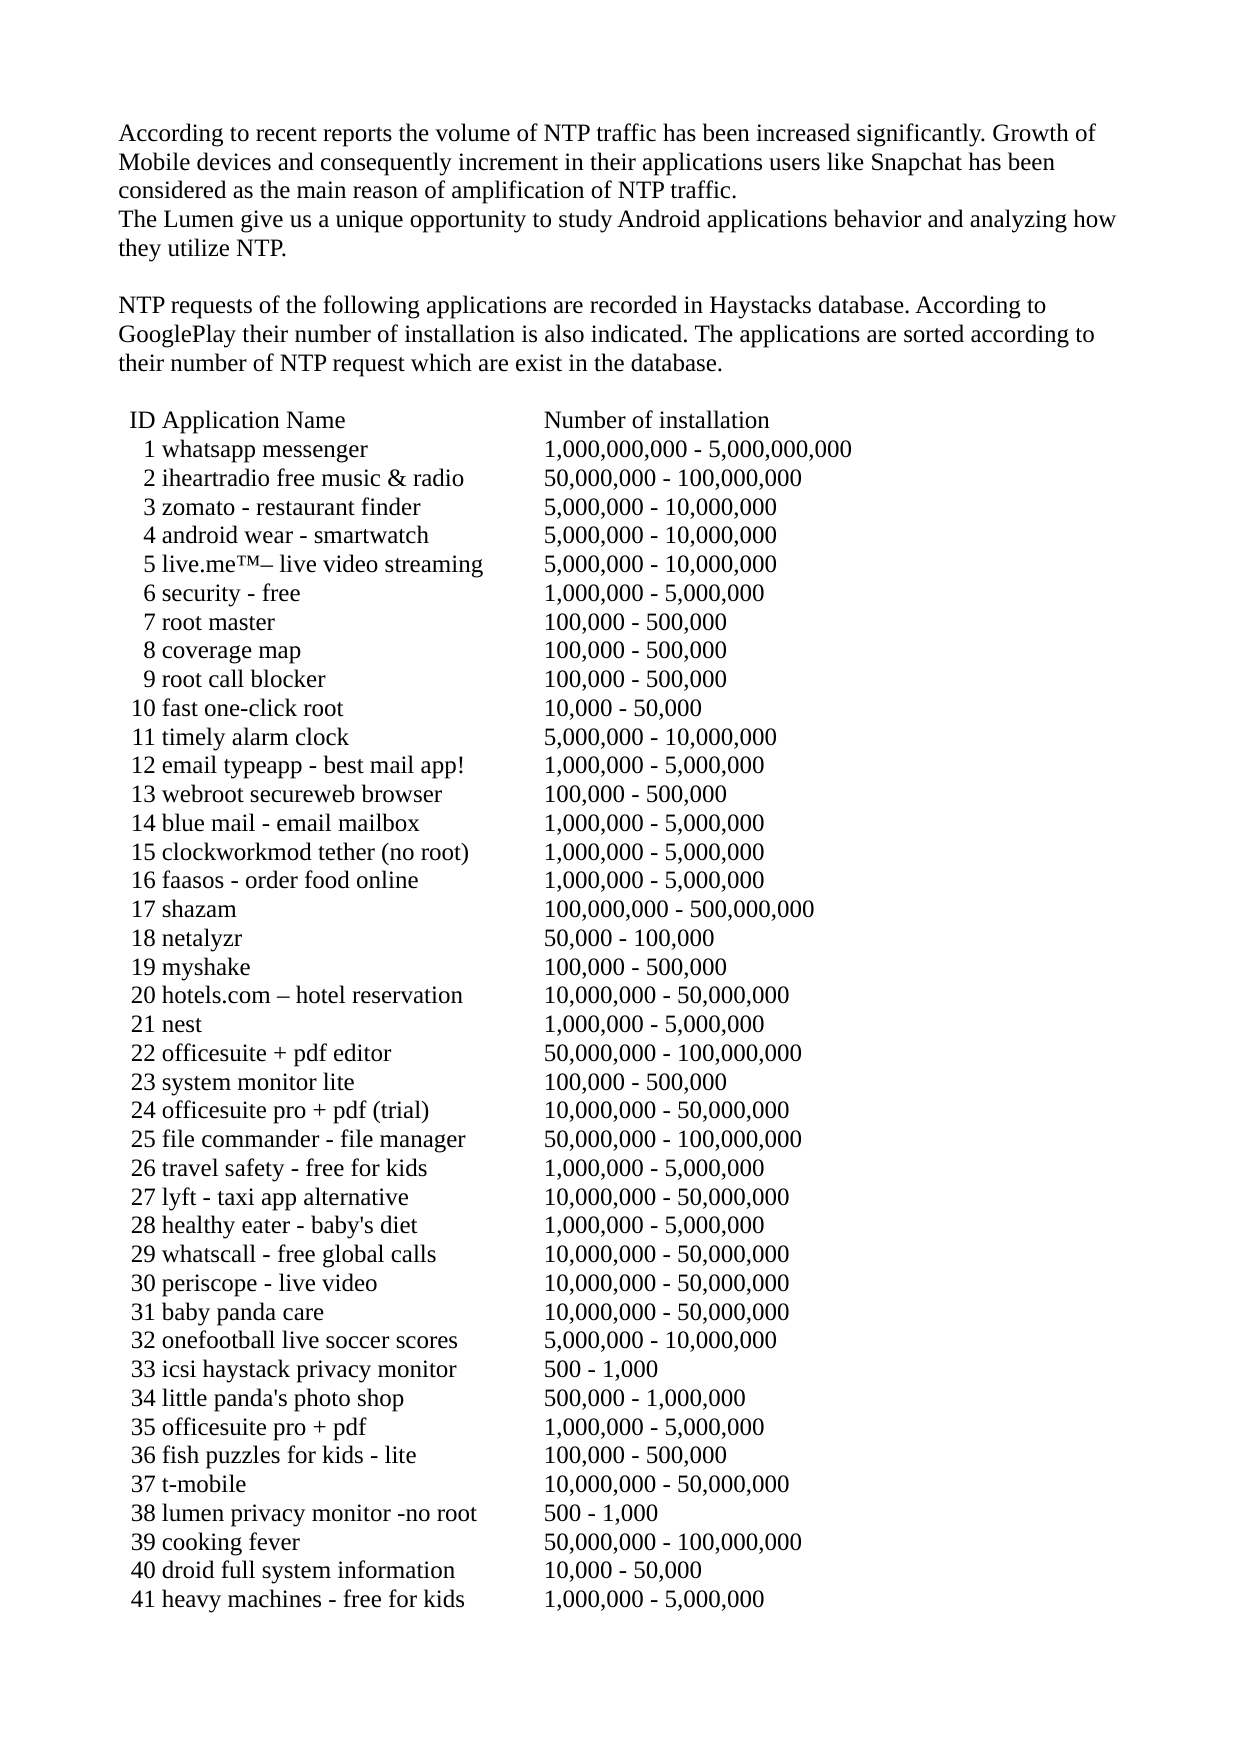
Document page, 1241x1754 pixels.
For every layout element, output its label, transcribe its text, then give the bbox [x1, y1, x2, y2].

table_cell 10,000,000 - 50,000,000 [540, 1239, 908, 1268]
table_cell coverage map [159, 636, 540, 664]
table_cell 100,000 - 500,000 [540, 607, 908, 636]
table_cell 500,000 - 1,000,000 [540, 1383, 908, 1412]
table_cell security - free [159, 578, 540, 607]
table_cell nest [159, 1009, 540, 1038]
table_cell 11 [115, 722, 158, 751]
table_header Application Name [159, 406, 540, 434]
table_cell root call blocker [159, 664, 540, 693]
text NTP requests of the following applications are recorded in Haystacks database. According to GooglePlay their number of installation is also indicated. The applications are sorted according to their number of NTP request which are exist in the database. [118, 291, 1122, 377]
table_cell myshake [159, 952, 540, 981]
table_cell 50,000,000 - 100,000,000 [540, 1124, 908, 1153]
table_cell 17 [115, 894, 158, 923]
table_cell 41 [115, 1584, 158, 1613]
table_cell 1,000,000 - 5,000,000 [540, 1584, 908, 1613]
table_cell live.me™– live video streaming [159, 549, 540, 578]
table_cell 30 [115, 1268, 158, 1297]
table_cell 1,000,000 - 5,000,000 [540, 866, 908, 894]
table_cell 500 - 1,000 [540, 1354, 908, 1383]
table_cell whatsapp messenger [159, 434, 540, 463]
text The Lumen give us a unique opportunity to study Android applications behavior and analyzing how they utilize NTP. [118, 204, 1122, 262]
table_cell 100,000 - 500,000 [540, 779, 908, 808]
table_cell droid full system information [159, 1556, 540, 1584]
table_cell 5,000,000 - 10,000,000 [540, 521, 908, 549]
table_cell iheartradio free music & radio [159, 463, 540, 492]
table_cell 100,000 - 500,000 [540, 636, 908, 664]
table_cell fast one-click root [159, 693, 540, 722]
table_cell 12 [115, 751, 158, 779]
table_cell android wear - smartwatch [159, 521, 540, 549]
table_cell 13 [115, 779, 158, 808]
table_cell 500 - 1,000 [540, 1498, 908, 1527]
table_cell 2 [115, 463, 158, 492]
table_cell heavy machines - free for kids [159, 1584, 540, 1613]
table_cell zomato - restaurant finder [159, 492, 540, 521]
table_cell t-mobile [159, 1469, 540, 1498]
table_cell 24 [115, 1096, 158, 1124]
table_cell officesuite pro + pdf [159, 1412, 540, 1441]
table_cell 100,000 - 500,000 [540, 664, 908, 693]
table_cell 100,000 - 500,000 [540, 1067, 908, 1096]
table_cell lumen privacy monitor -no root [159, 1498, 540, 1527]
table_cell 50,000,000 - 100,000,000 [540, 1038, 908, 1067]
table_cell 100,000 - 500,000 [540, 952, 908, 981]
table_cell 9 [115, 664, 158, 693]
table_cell 34 [115, 1383, 158, 1412]
table_cell 33 [115, 1354, 158, 1383]
table_cell 29 [115, 1239, 158, 1268]
table_cell 5,000,000 - 10,000,000 [540, 1326, 908, 1354]
table_cell 5,000,000 - 10,000,000 [540, 492, 908, 521]
table_cell 14 [115, 808, 158, 837]
table_cell system monitor lite [159, 1067, 540, 1096]
table_cell netalyzr [159, 923, 540, 952]
table_cell 1,000,000 - 5,000,000 [540, 751, 908, 779]
table_cell 1,000,000 - 5,000,000 [540, 578, 908, 607]
table_cell 50,000,000 - 100,000,000 [540, 463, 908, 492]
table_cell lyft - taxi app alternative [159, 1182, 540, 1211]
table_cell 10,000,000 - 50,000,000 [540, 1182, 908, 1211]
table_cell icsi haystack privacy monitor [159, 1354, 540, 1383]
table_cell timely alarm clock [159, 722, 540, 751]
table_cell 100,000 - 500,000 [540, 1441, 908, 1469]
table_cell 10,000,000 - 50,000,000 [540, 1297, 908, 1326]
table_cell 1,000,000 - 5,000,000 [540, 1412, 908, 1441]
table_cell 10,000,000 - 50,000,000 [540, 1469, 908, 1498]
table_cell 50,000,000 - 100,000,000 [540, 1527, 908, 1556]
table_cell email typeapp - best mail app! [159, 751, 540, 779]
table_cell 26 [115, 1153, 158, 1182]
table_cell 5,000,000 - 10,000,000 [540, 549, 908, 578]
table_cell onefootball live soccer scores [159, 1326, 540, 1354]
table_cell periscope - live video [159, 1268, 540, 1297]
table_cell 36 [115, 1441, 158, 1469]
table_cell 4 [115, 521, 158, 549]
table_cell 19 [115, 952, 158, 981]
table_cell 5 [115, 549, 158, 578]
table_cell 1,000,000 - 5,000,000 [540, 808, 908, 837]
table_cell fish puzzles for kids - lite [159, 1441, 540, 1469]
table_cell 1,000,000 - 5,000,000 [540, 837, 908, 866]
table_cell cooking fever [159, 1527, 540, 1556]
table_cell blue mail - email mailbox [159, 808, 540, 837]
table_cell healthy eater - baby's diet [159, 1211, 540, 1239]
table_cell 28 [115, 1211, 158, 1239]
table_cell 50,000 - 100,000 [540, 923, 908, 952]
table_cell 10,000,000 - 50,000,000 [540, 1268, 908, 1297]
table_cell little panda's photo shop [159, 1383, 540, 1412]
table_cell 35 [115, 1412, 158, 1441]
table_cell 27 [115, 1182, 158, 1211]
table_cell 5,000,000 - 10,000,000 [540, 722, 908, 751]
table_cell 1,000,000 - 5,000,000 [540, 1009, 908, 1038]
table_cell 16 [115, 866, 158, 894]
table_cell 31 [115, 1297, 158, 1326]
table_cell 3 [115, 492, 158, 521]
table_cell 6 [115, 578, 158, 607]
table_cell hotels.com – hotel reservation [159, 981, 540, 1009]
table_cell officesuite pro + pdf (trial) [159, 1096, 540, 1124]
table_cell 25 [115, 1124, 158, 1153]
table_cell root master [159, 607, 540, 636]
table_cell 1 [115, 434, 158, 463]
table_cell 21 [115, 1009, 158, 1038]
table_cell 15 [115, 837, 158, 866]
table_cell 10,000 - 50,000 [540, 693, 908, 722]
table_cell 37 [115, 1469, 158, 1498]
table_cell 100,000,000 - 500,000,000 [540, 894, 908, 923]
table_cell 39 [115, 1527, 158, 1556]
table_cell 1,000,000 - 5,000,000 [540, 1153, 908, 1182]
table_cell 10 [115, 693, 158, 722]
table_cell 20 [115, 981, 158, 1009]
table_cell webroot secureweb browser [159, 779, 540, 808]
table_header Number of installation [540, 406, 908, 434]
table_cell officesuite + pdf editor [159, 1038, 540, 1067]
table_cell 1,000,000 - 5,000,000 [540, 1211, 908, 1239]
table_cell 10,000,000 - 50,000,000 [540, 981, 908, 1009]
table_cell shazam [159, 894, 540, 923]
table_header ID [115, 406, 158, 434]
table_cell 8 [115, 636, 158, 664]
table_cell 23 [115, 1067, 158, 1096]
table_cell 32 [115, 1326, 158, 1354]
table_cell whatscall - free global calls [159, 1239, 540, 1268]
table_cell travel safety - free for kids [159, 1153, 540, 1182]
table_cell 10,000,000 - 50,000,000 [540, 1096, 908, 1124]
table_cell 18 [115, 923, 158, 952]
table_cell baby panda care [159, 1297, 540, 1326]
table_cell clockworkmod tether (no root) [159, 837, 540, 866]
table_cell 10,000 - 50,000 [540, 1556, 908, 1584]
table_cell file commander - file manager [159, 1124, 540, 1153]
table_cell 40 [115, 1556, 158, 1584]
table_cell 38 [115, 1498, 158, 1527]
table_cell 22 [115, 1038, 158, 1067]
table_cell 7 [115, 607, 158, 636]
table_cell 1,000,000,000 - 5,000,000,000 [540, 434, 908, 463]
text According to recent reports the volume of NTP traffic has been increased significantly. Growth of Mobile devices and consequently increment in their applications users like Snapchat has been considered as the main reason of amplification of NTP traffic. [118, 118, 1122, 204]
table_cell faasos - order food online [159, 866, 540, 894]
